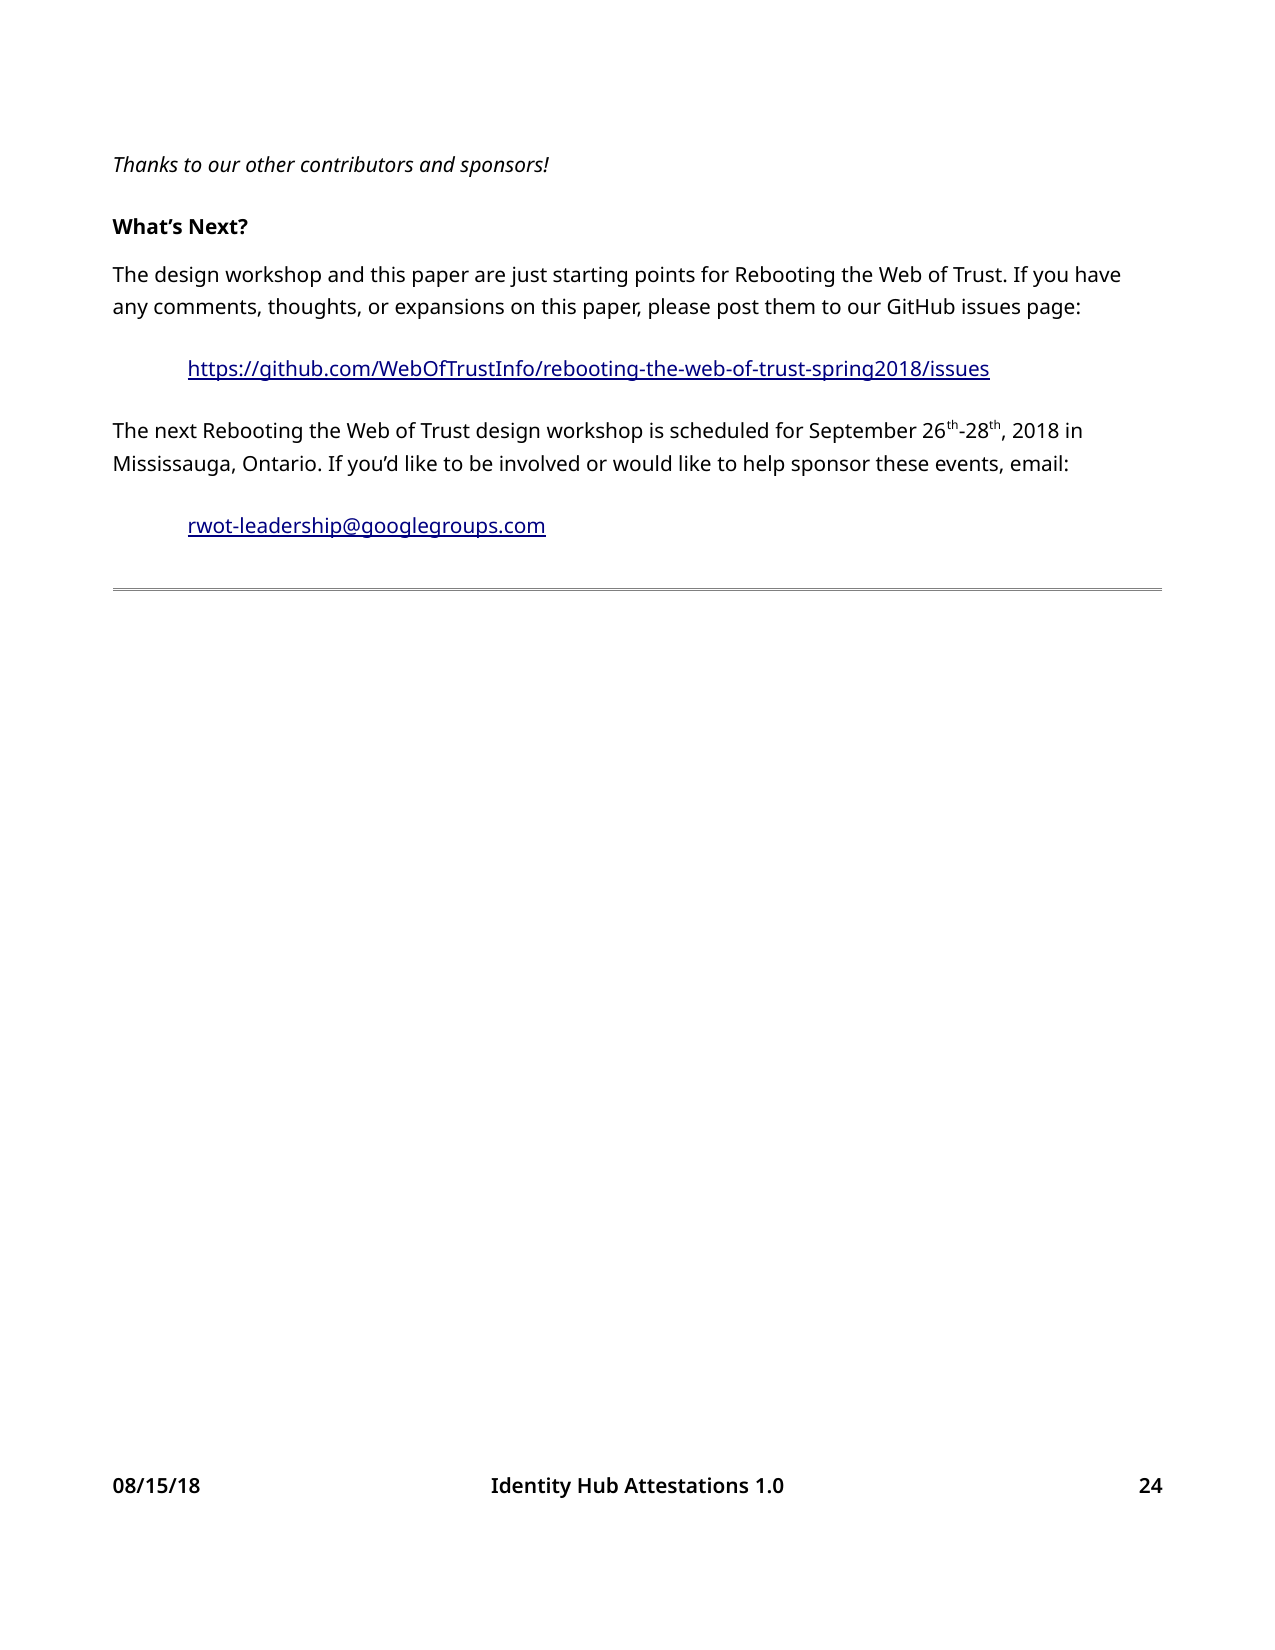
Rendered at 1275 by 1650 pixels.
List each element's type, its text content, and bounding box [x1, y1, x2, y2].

text rwot-leadership@googlegroups.com [112, 511, 1162, 539]
text https://github.com/WebOfTrustInfo/rebooting-the-web-of-trust-spring2018/issues [112, 354, 1162, 383]
text The design workshop and this paper are just starting points for Rebooting the Web of Trust. If you have any comments, thoughts, or expansions on this paper, please post them to our GitHub issues page: [112, 260, 1162, 321]
text Thanks to our other contributors and sponsors! [112, 150, 1162, 178]
subtitle What’s Next? [112, 212, 1162, 241]
text The next Rebooting the Web of Trust design workshop is scheduled for September 26th-28th, 2018 in Mississauga, Ontario. If you’d like to be involved or would like to help sponsor these events, email: [112, 416, 1162, 477]
